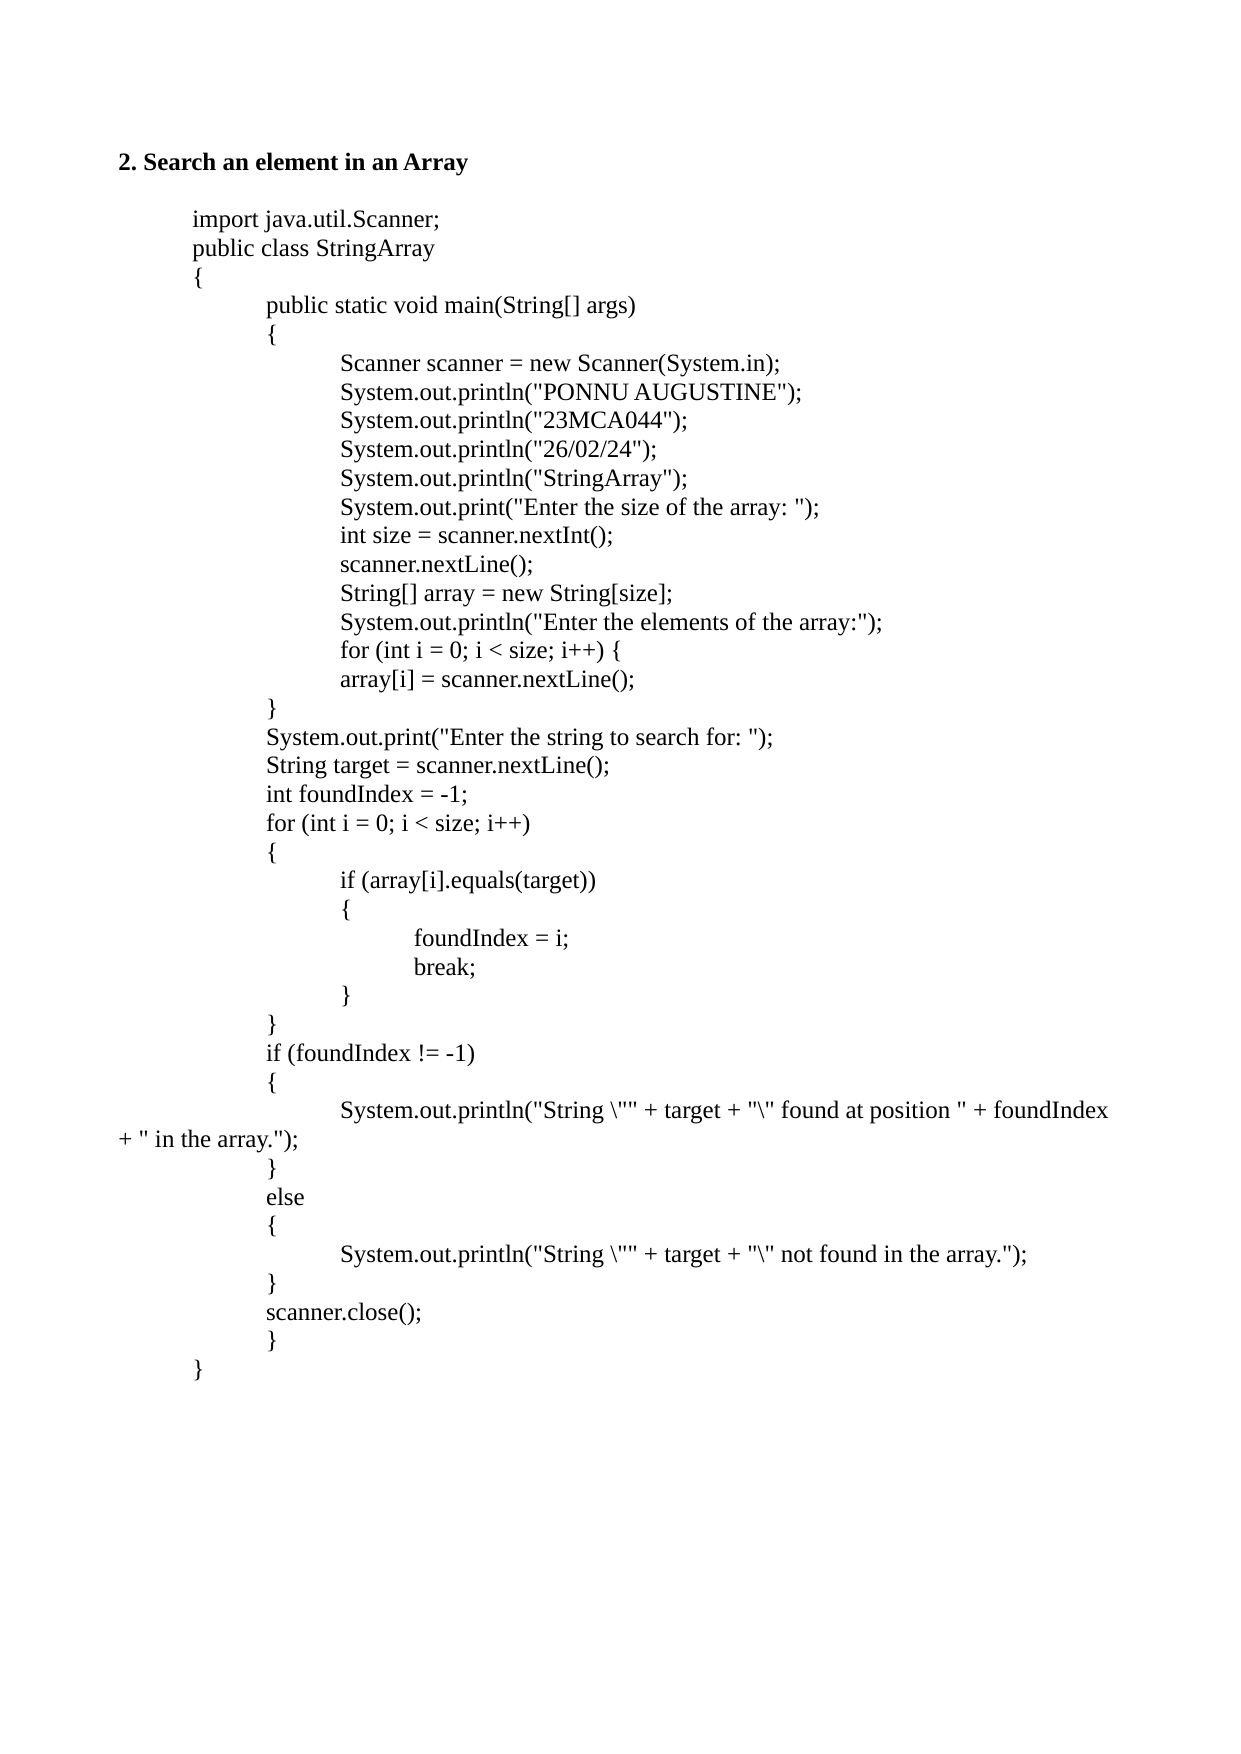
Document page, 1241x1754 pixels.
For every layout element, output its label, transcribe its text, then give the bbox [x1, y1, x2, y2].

text 2. Search an element in an Array [118, 147, 1122, 176]
text { [118, 262, 1122, 291]
text scanner.close(); [118, 1297, 1122, 1326]
text foundIndex = i; [118, 923, 1122, 952]
text System.out.print("Enter the size of the array: "); [118, 492, 1122, 521]
text { [118, 837, 1122, 866]
text } [118, 1326, 1122, 1354]
text if (array[i].equals(target)) [118, 866, 1122, 894]
text } [118, 1009, 1122, 1038]
text { [118, 1067, 1122, 1096]
text String[] array = new String[size]; [118, 578, 1122, 607]
text } [118, 693, 1122, 722]
text } [118, 1153, 1122, 1182]
text { [118, 1211, 1122, 1239]
text } [118, 1354, 1122, 1383]
text System.out.println("PONNU AUGUSTINE"); [118, 377, 1122, 406]
text } [118, 1268, 1122, 1297]
text else [118, 1182, 1122, 1211]
text System.out.println("Enter the elements of the array:"); [118, 607, 1122, 636]
text System.out.println("26/02/24"); [118, 434, 1122, 463]
text int size = scanner.nextInt(); [118, 521, 1122, 549]
text break; [118, 952, 1122, 981]
text for (int i = 0; i < size; i++) [118, 808, 1122, 837]
text System.out.println("23MCA044"); [118, 406, 1122, 434]
text System.out.print("Enter the string to search for: "); [118, 722, 1122, 751]
text } [118, 981, 1122, 1009]
text public static void main(String[] args) [118, 291, 1122, 319]
text scanner.nextLine(); [118, 549, 1122, 578]
text Scanner scanner = new Scanner(System.in); [118, 348, 1122, 377]
text System.out.println("String \"" + target + "\" found at position " + foundIndex + " in the array."); [118, 1096, 1122, 1153]
text array[i] = scanner.nextLine(); [118, 664, 1122, 693]
text import java.util.Scanner; [118, 204, 1122, 233]
text System.out.println("String \"" + target + "\" not found in the array."); [118, 1239, 1122, 1268]
text String target = scanner.nextLine(); [118, 751, 1122, 779]
text System.out.println("StringArray"); [118, 463, 1122, 492]
text if (foundIndex != -1) [118, 1038, 1122, 1067]
text for (int i = 0; i < size; i++) { [118, 636, 1122, 664]
text public class StringArray [118, 233, 1122, 262]
text { [118, 894, 1122, 923]
text { [118, 319, 1122, 348]
text int foundIndex = -1; [118, 779, 1122, 808]
